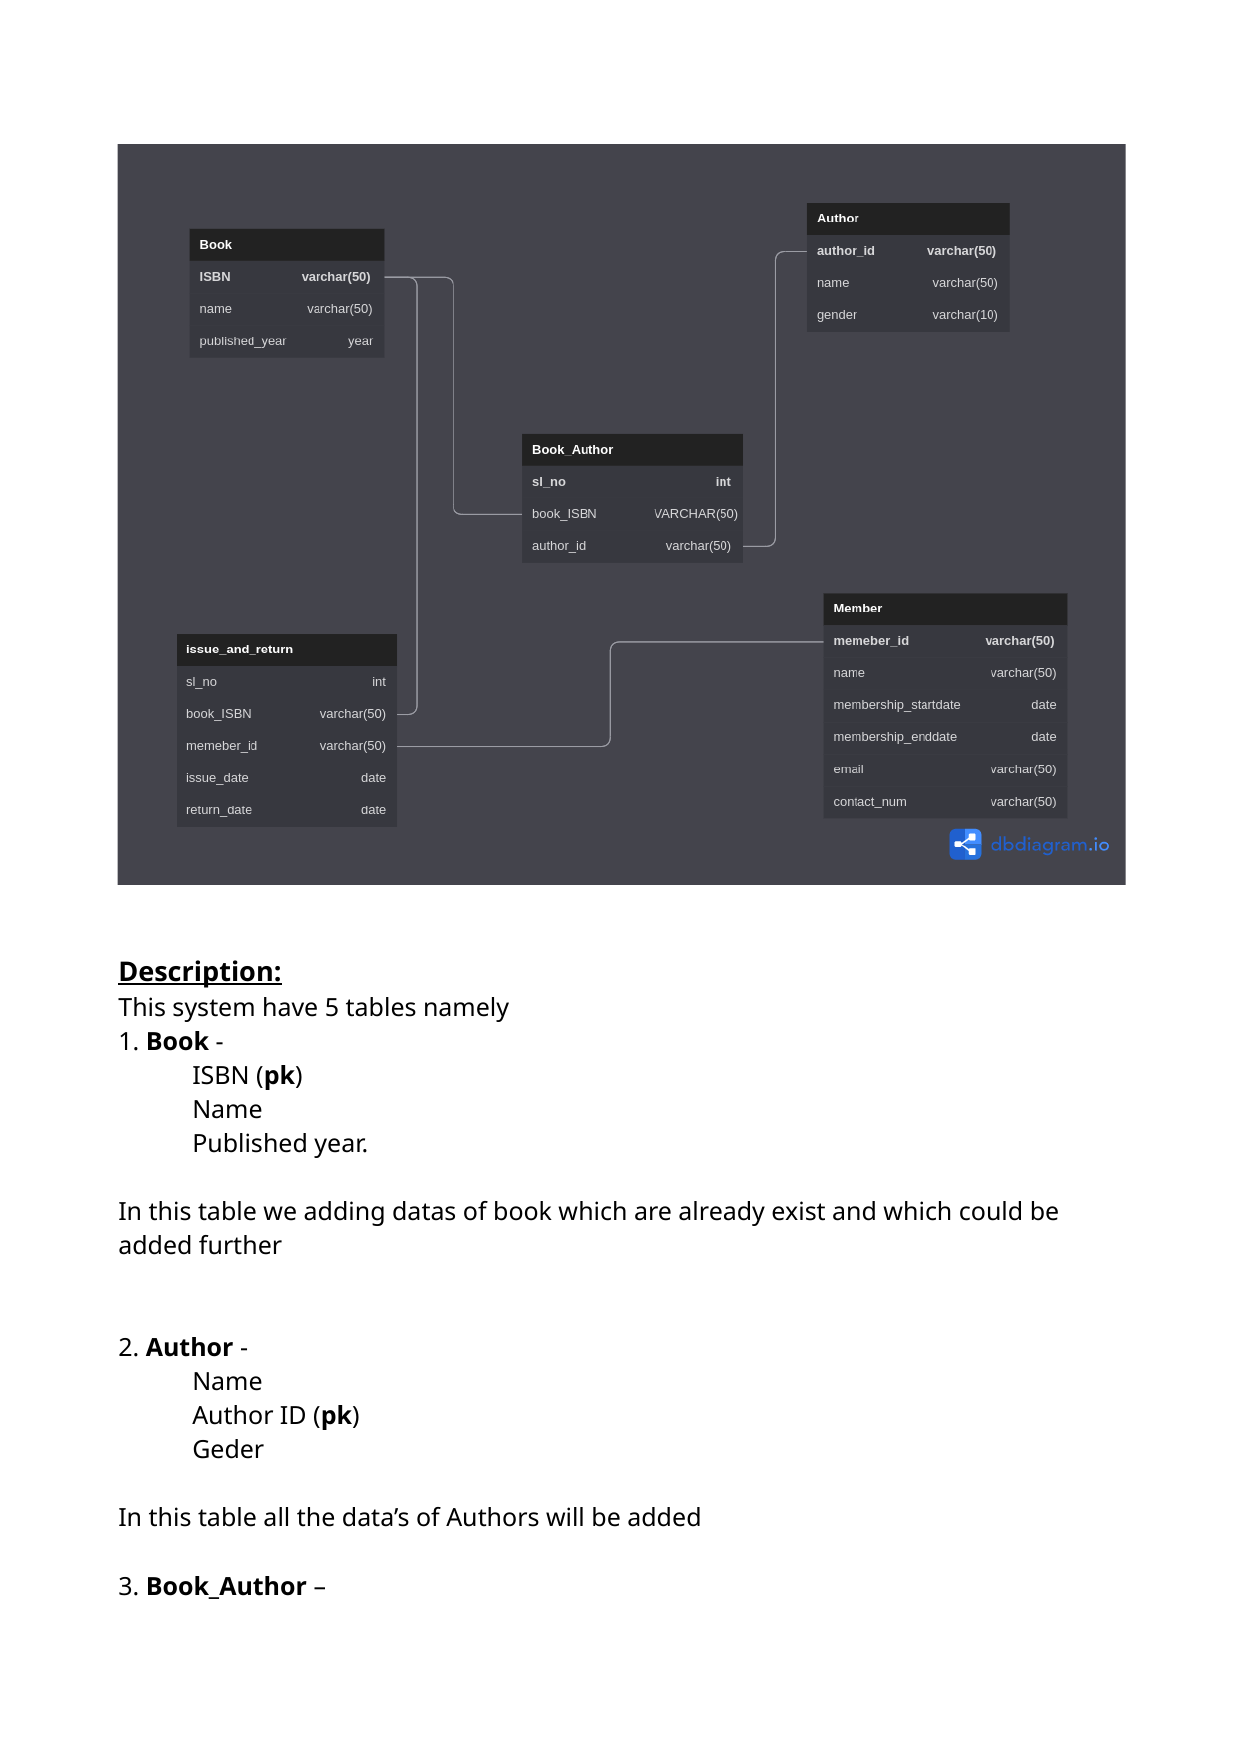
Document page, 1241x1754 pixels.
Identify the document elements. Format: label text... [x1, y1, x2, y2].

text ISBN (pk) [118, 1057, 1122, 1091]
text 3. Book_Author – [118, 1568, 1122, 1602]
text In this table all the data’s of Authors will be added [118, 1500, 1122, 1534]
text Name [118, 1091, 1122, 1125]
text Published year. [118, 1125, 1122, 1159]
text Author ID (pk) [118, 1398, 1122, 1432]
text 1. Book - [118, 1023, 1122, 1057]
text This system have 5 tables namely [118, 989, 1122, 1023]
text In this table we adding datas of book which are already exist and which could be added further [118, 1193, 1122, 1262]
text Name [118, 1364, 1122, 1398]
text 2. Author - [118, 1330, 1122, 1364]
text Geder [118, 1432, 1122, 1466]
text Description: [118, 952, 1122, 989]
picture [117, 144, 1126, 885]
